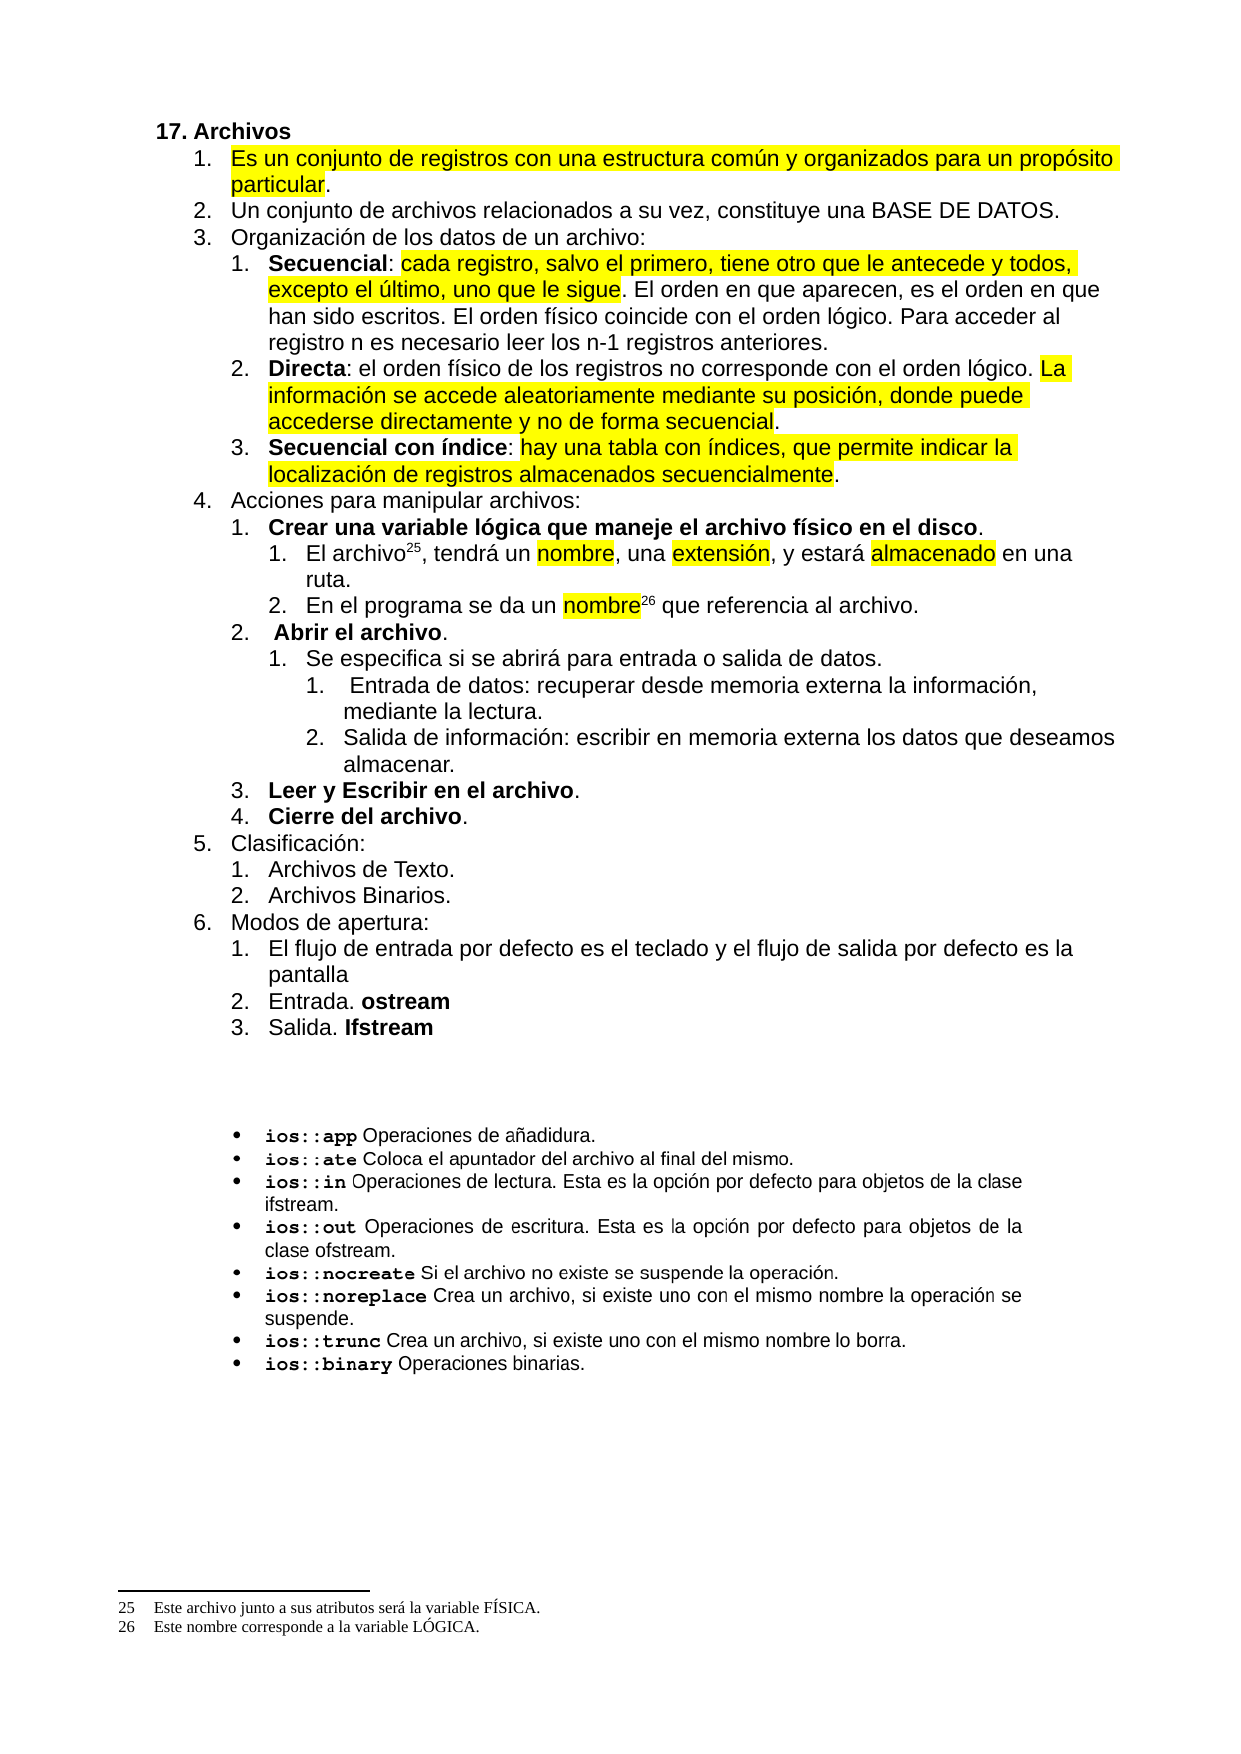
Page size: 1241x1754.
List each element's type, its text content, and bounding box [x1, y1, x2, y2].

list Salida. Ifstream [231, 1014, 1122, 1041]
list Archivos [156, 118, 1122, 144]
list Este nombre corresponde a la variable LÓGICA. [118, 1617, 1122, 1636]
list Abrir el archivo. [231, 619, 1122, 645]
list Archivos Binarios. [231, 882, 1122, 909]
list Secuencial: cada registro, salvo el primero, tiene otro que le antecede y todos, excepto el último, uno que le sigue. El orden en que aparecen, es el orden en que han sido escritos. El orden físico coincide con el orden lógico. Para acceder al registro n es necesario leer los n-1 registros anteriores. [231, 250, 1122, 355]
list Directa: el orden físico de los registros no corresponde con el orden lógico. La información se accede aleatoriamente mediante su posición, donde puede accederse directamente y no de forma secuencial. [231, 355, 1122, 434]
list Salida de información: escribir en memoria externa los datos que deseamos almacenar. [306, 724, 1122, 777]
list Clasificación: [193, 830, 1122, 856]
list Es un conjunto de registros con una estructura común y organizados para un propósito particular. [193, 144, 1122, 197]
list El archivo, tendrá un nombre, una extensión, y estará almacenado en una ruta. [268, 540, 1122, 592]
list Modos de apertura: [193, 909, 1122, 935]
list Este archivo junto a sus atributos será la variable FÍSICA. [118, 1597, 1122, 1617]
list Cierre del archivo. [231, 803, 1122, 830]
list Un conjunto de archivos relacionados a su vez, constituye una BASE DE DATOS. [193, 197, 1122, 223]
list El flujo de entrada por defecto es el teclado y el flujo de salida por defecto es la pantalla [231, 935, 1122, 988]
list Entrada. ostream [231, 988, 1122, 1014]
list Crear una variable lógica que maneje el archivo físico en el disco. [231, 513, 1122, 540]
list Leer y Escribir en el archivo. [231, 777, 1122, 803]
list Archivos de Texto. [231, 856, 1122, 882]
list En el programa se da un nombre que referencia al archivo. [268, 592, 1122, 619]
list Organización de los datos de un archivo: [193, 223, 1122, 250]
list Entrada de datos: recuperar desde memoria externa la información, mediante la lectura. [306, 672, 1122, 724]
list Se especifica si se abrirá para entrada o salida de datos. [268, 645, 1122, 672]
picture [194, 1101, 1046, 1388]
list Acciones para manipular archivos: [193, 487, 1122, 513]
list Secuencial con índice: hay una tabla con índices, que permite indicar la localización de registros almacenados secuencialmente. [231, 434, 1122, 487]
